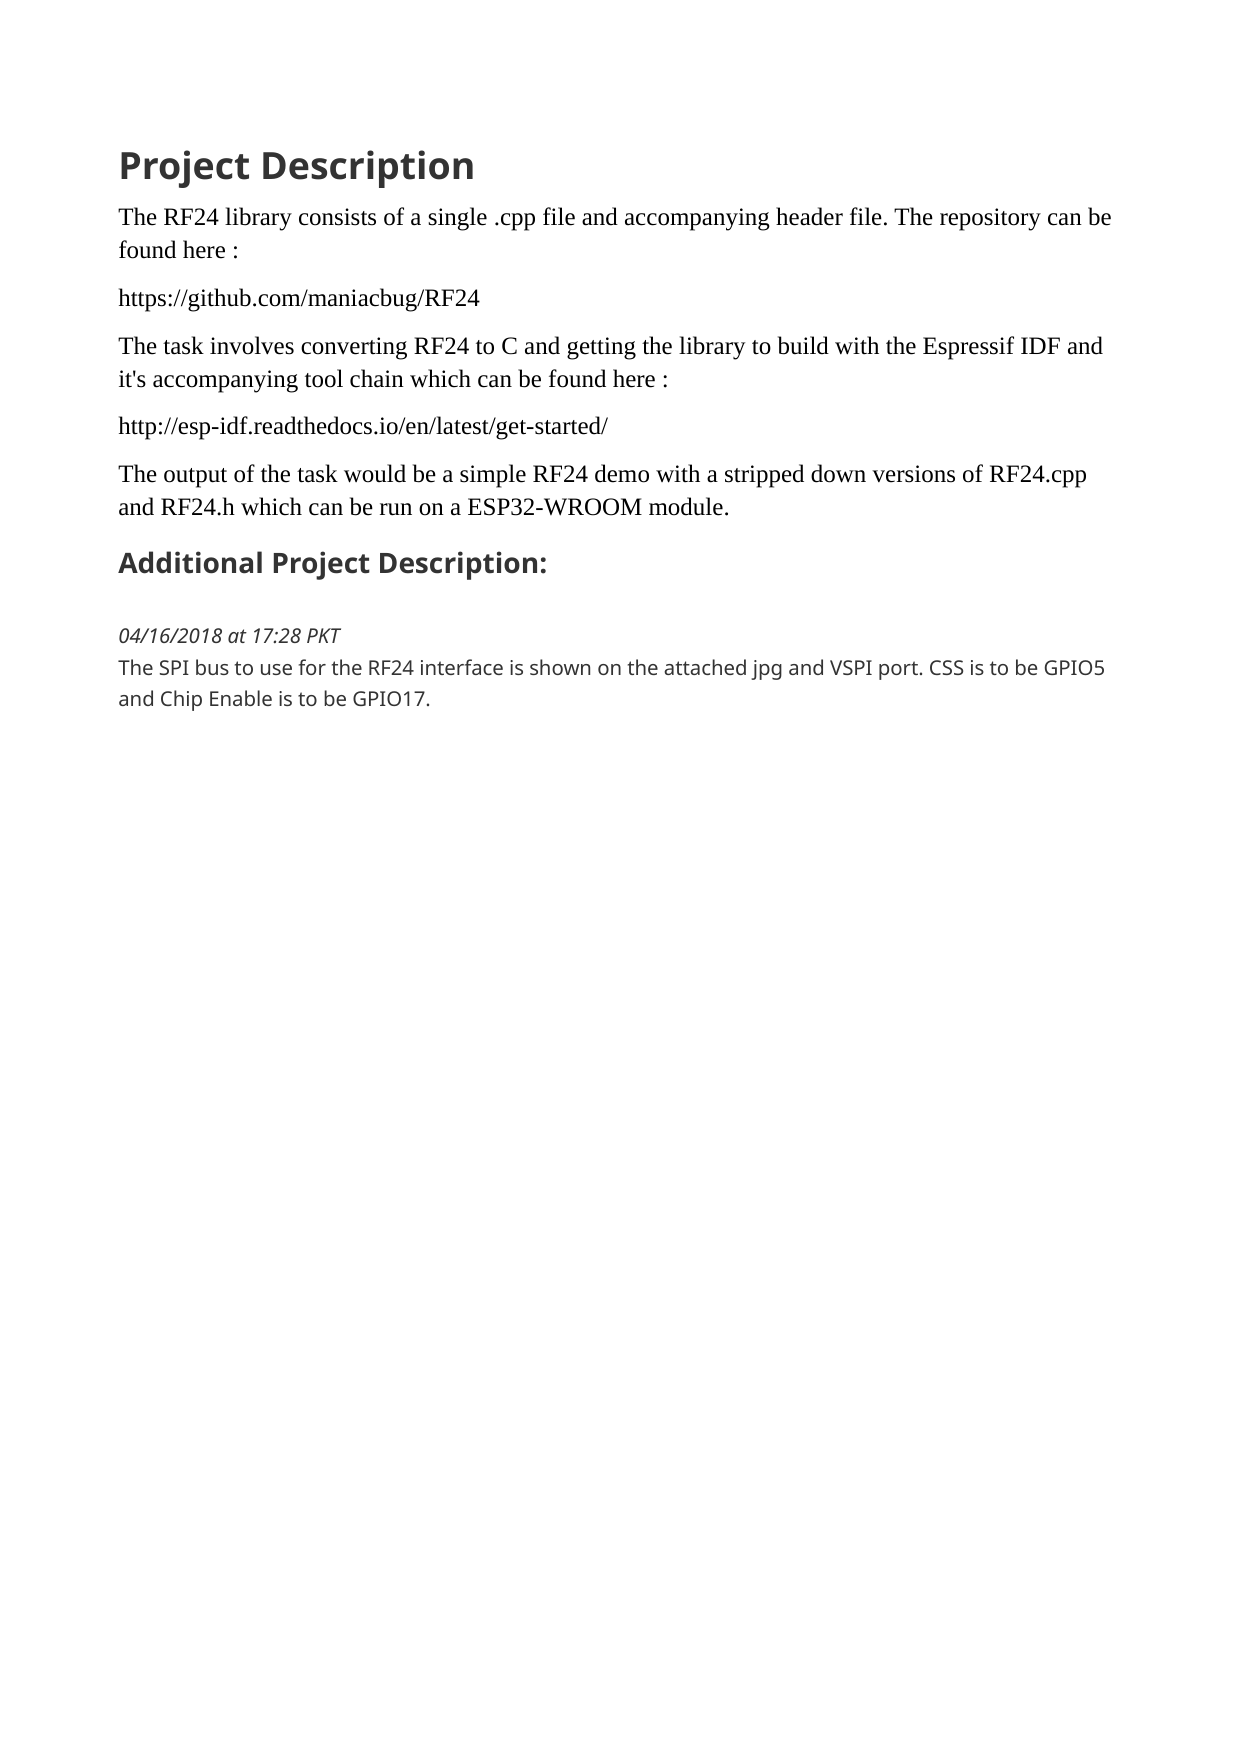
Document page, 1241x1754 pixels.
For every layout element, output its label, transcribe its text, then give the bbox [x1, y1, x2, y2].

text http://esp-idf.readthedocs.io/en/latest/get-started/ [118, 411, 1122, 440]
text 04/16/2018 at 17:28 PKT The SPI bus to use for the RF24 interface is shown on the attached jpg and VSPI port. CSS is to be GPIO5 and Chip Enable is to be GPIO17. [118, 589, 1122, 713]
subtitle Project Description [118, 139, 1122, 190]
text https://github.com/maniacbug/RF24 [118, 283, 1122, 312]
text The output of the task would be a simple RF24 demo with a stripped down versions of RF24.cpp and RF24.h which can be run on a ESP32-WROOM module. [118, 459, 1122, 521]
text The task involves converting RF24 to C and getting the library to build with the Espressif IDF and it's accompanying tool chain which can be found here : [118, 331, 1122, 392]
text The RF24 library consists of a single .cpp file and accompanying header file. The repository can be found here : [118, 202, 1122, 264]
subtitle Additional Project Description: [118, 539, 1122, 582]
